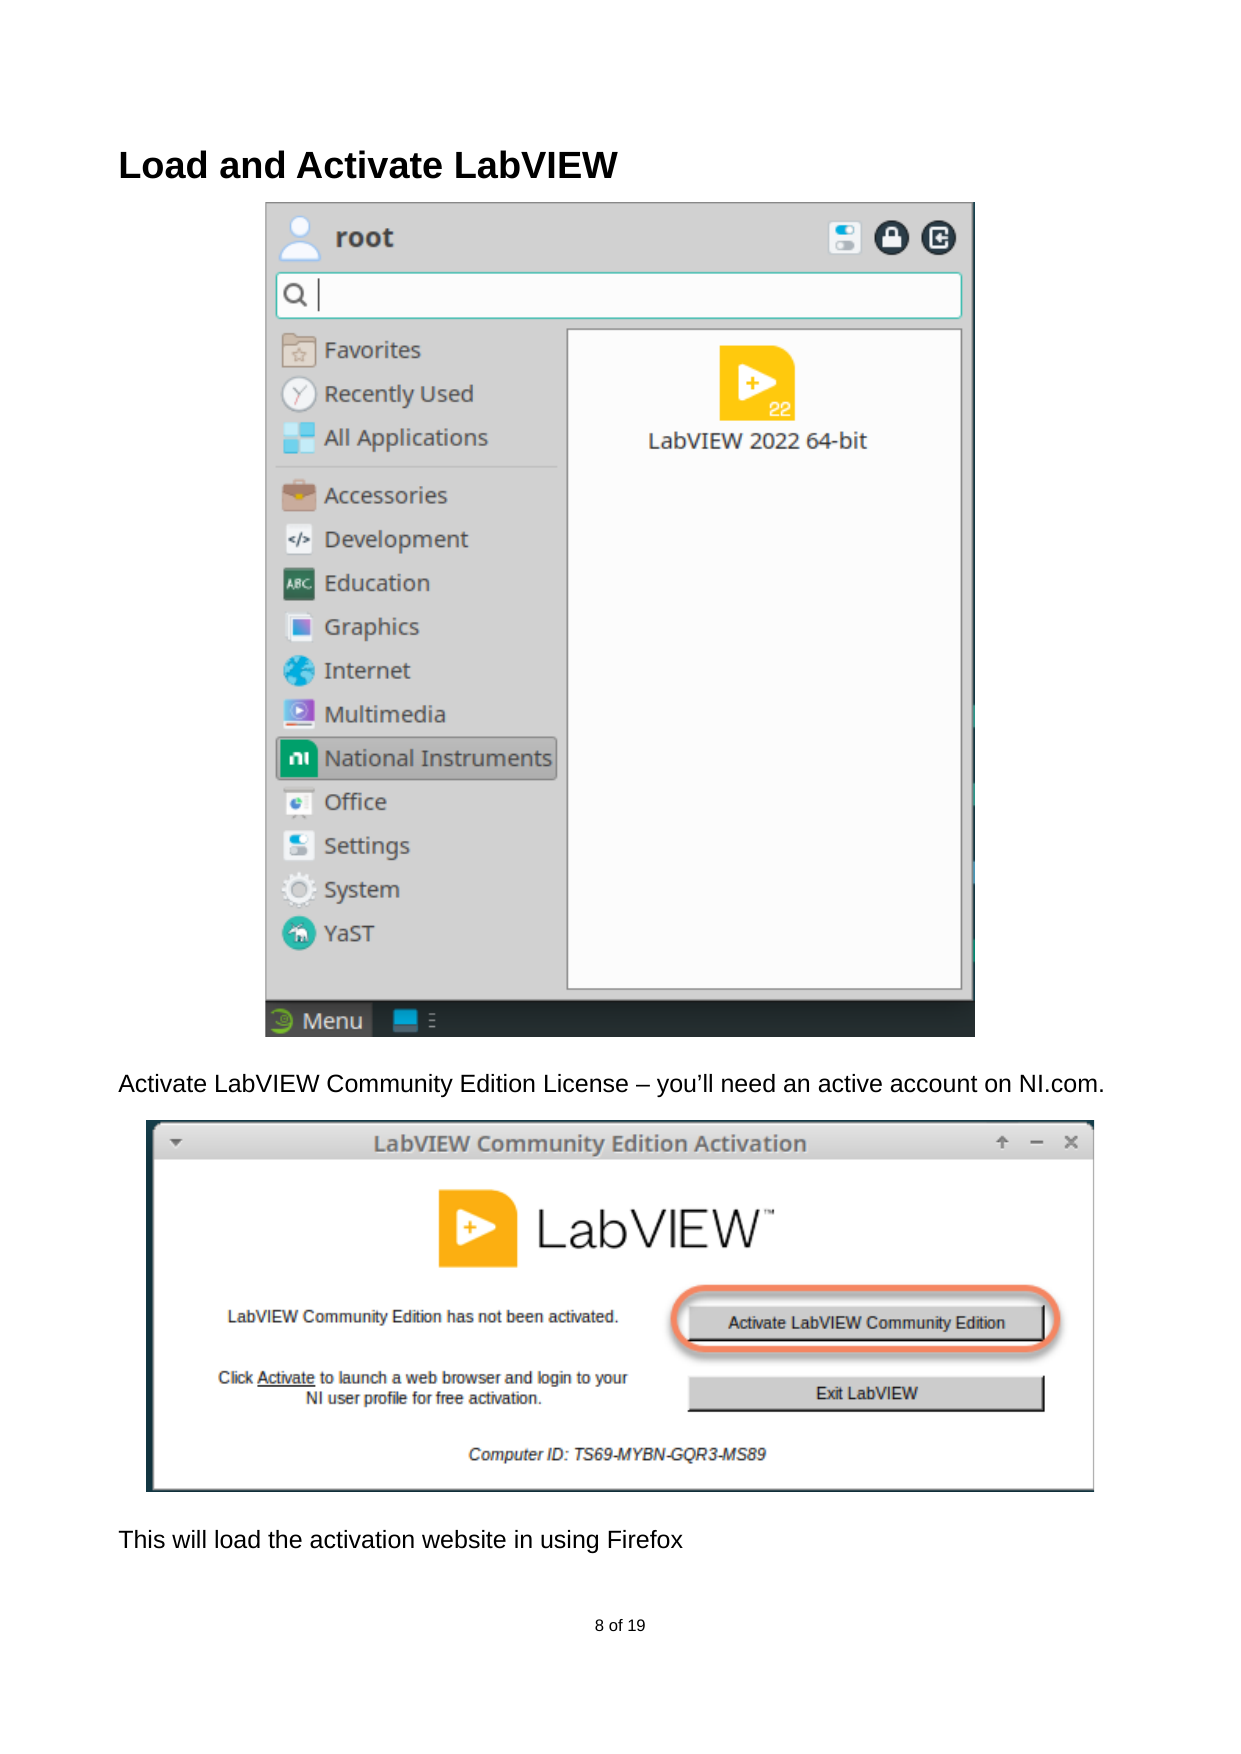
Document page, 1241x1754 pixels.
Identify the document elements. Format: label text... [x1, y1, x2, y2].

text This will load the activation website in using Firefox [118, 1524, 1122, 1553]
text Activate LabVIEW Community Edition License – you’ll need an active account on NI.com. [118, 1069, 1122, 1098]
subtitle Load and Activate LabVIEW [118, 143, 1122, 187]
picture [265, 202, 975, 1037]
picture [146, 1120, 1095, 1492]
